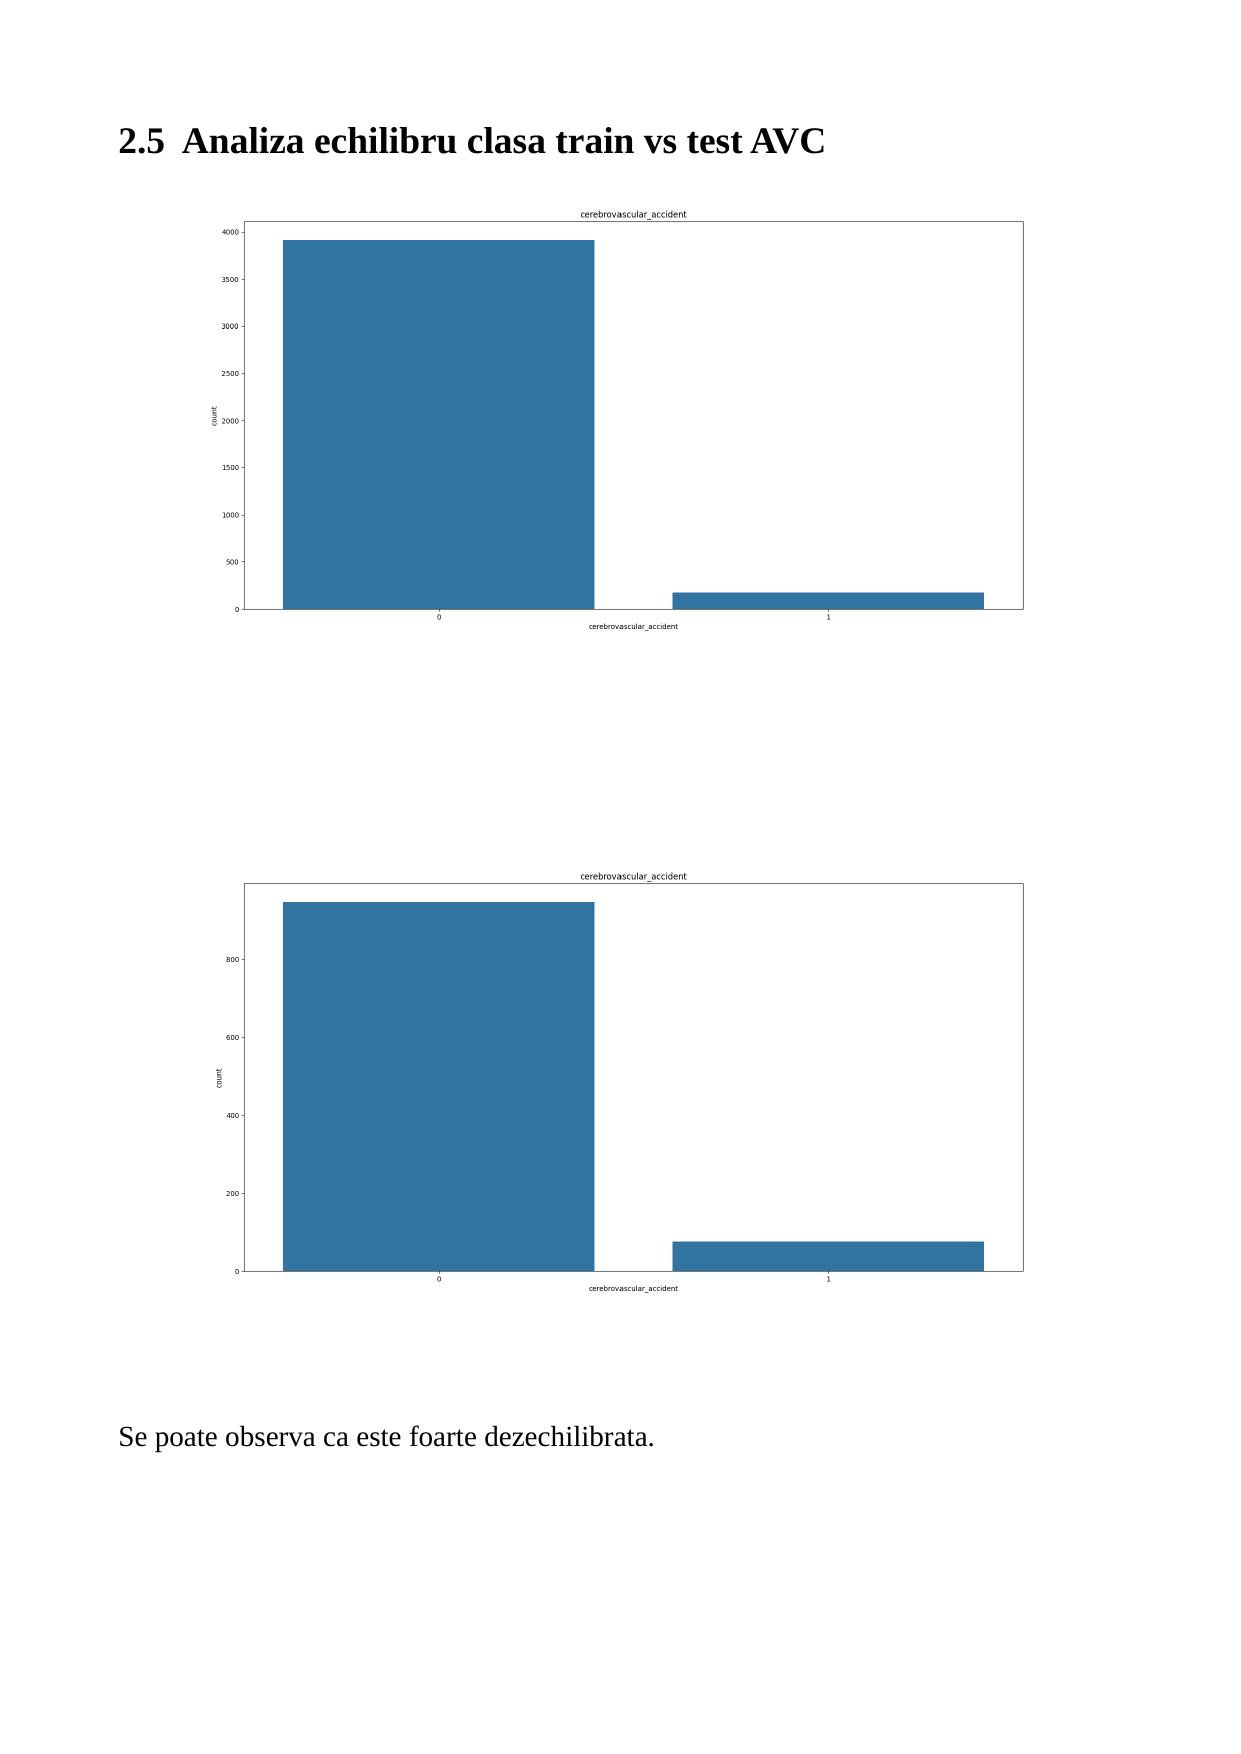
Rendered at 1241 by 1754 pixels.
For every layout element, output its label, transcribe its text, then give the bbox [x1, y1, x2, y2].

text 2.5 Analiza echilibru clasa train vs test AVC [118, 118, 1122, 161]
picture [118, 161, 1123, 664]
text Se poate observa ca este foarte dezechilibrata. [118, 1419, 1122, 1453]
picture [118, 823, 1123, 1326]
